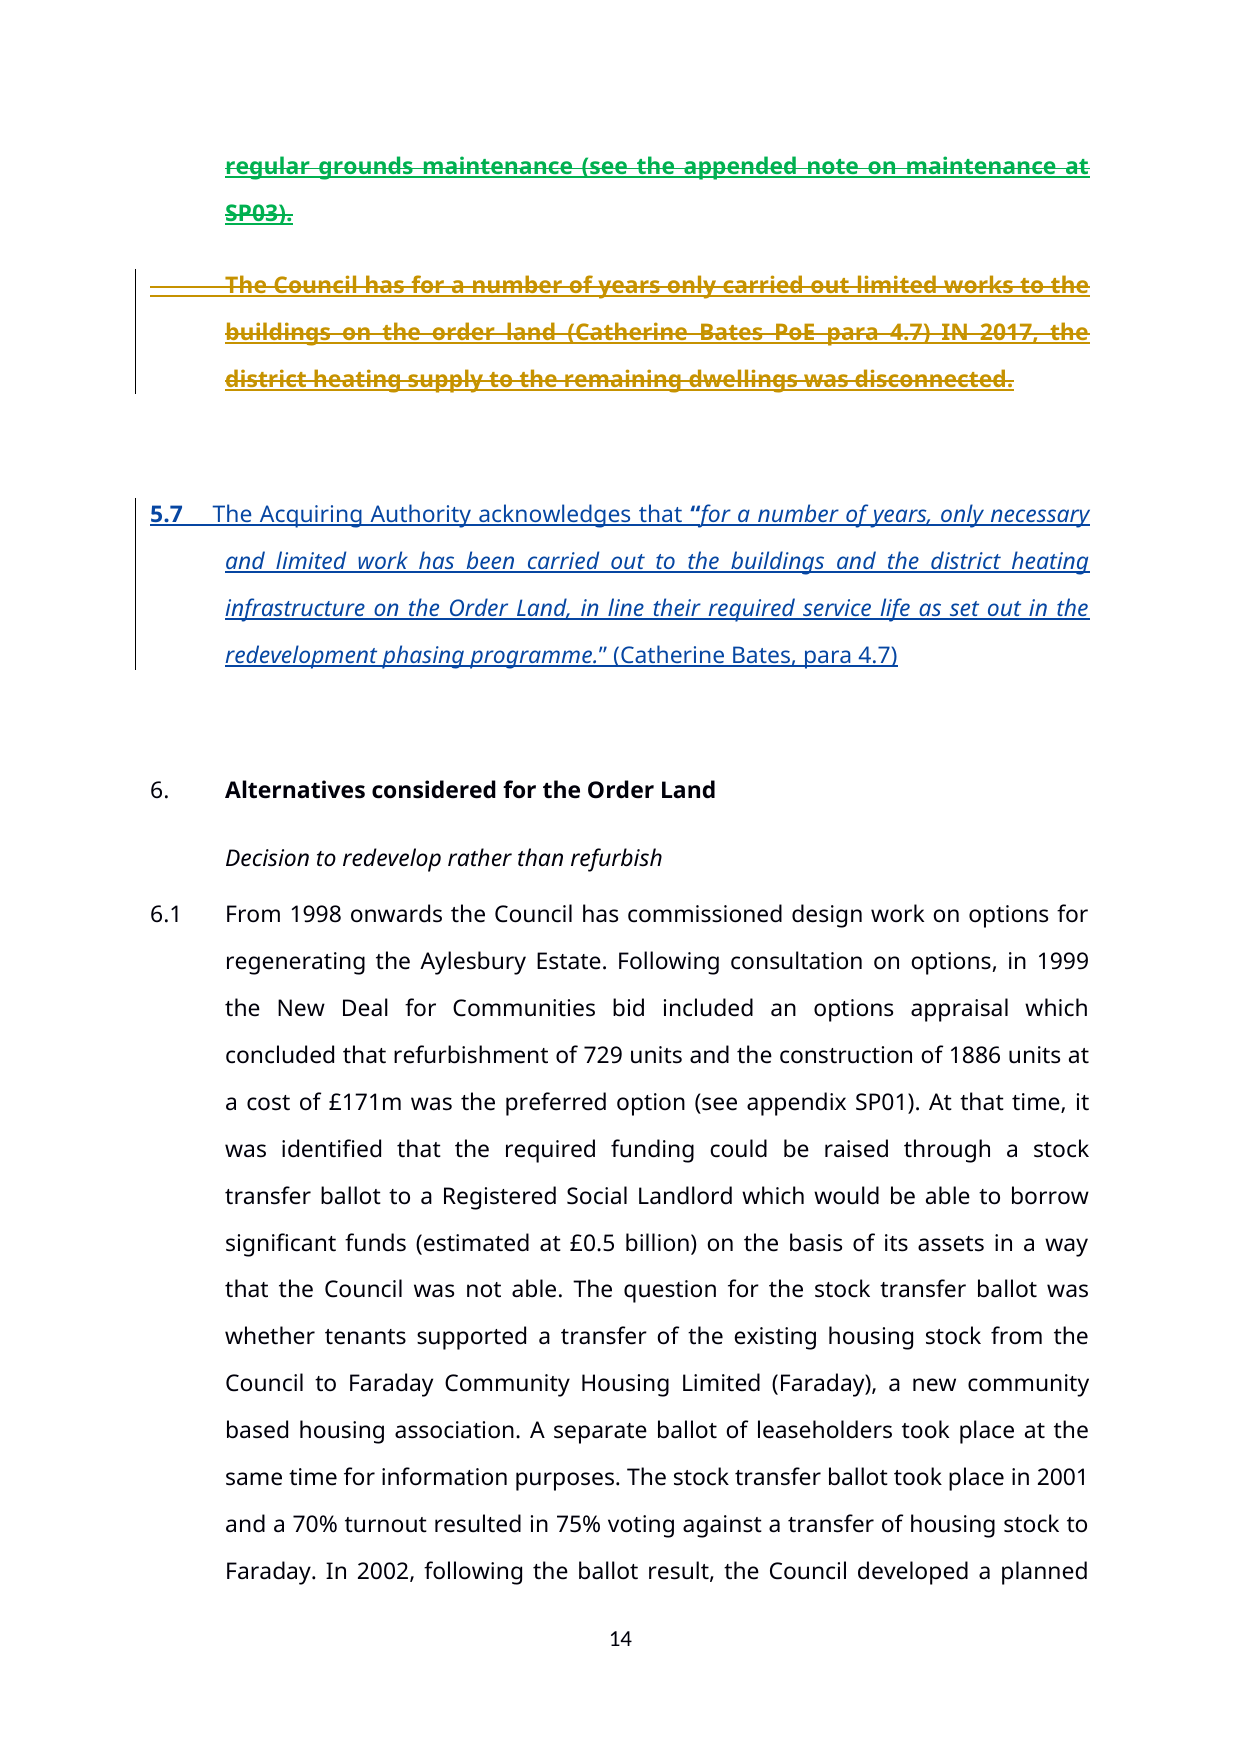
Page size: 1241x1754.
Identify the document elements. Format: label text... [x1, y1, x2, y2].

text Decision to redevelop rather than refurbish [225, 842, 1090, 873]
text 5.7 The Acquiring Authority acknowledges that “for a number of years, only necessary [150, 498, 1090, 524]
text and limited work has been carried out to the buildings and the district heating infrastructure on the Order Land, in line their required service life as set out in the redevelopment phasing programme.” (Catherine Bates, para 4.7) [150, 526, 1090, 670]
text 6.1 From 1998 onwards the Council has commissioned design work on options for regenerating the Aylesbury Estate. Following consultation on options, in 1999 the New Deal for Communities bid included an options appraisal which concluded that refurbishment of 729 units and the construction of 1886 units at a cost of £171m was the preferred option (see appendix SP01). At that time, it was identified that the required funding could be raised through a stock transfer ballot to a Registered Social Landlord which would be able to borrow significant funds (estimated at £0.5 billion) on the basis of its assets in a way that the Council was not able. The question for the stock transfer ballot was whether tenants supported a transfer of the existing housing stock from the Council to Faraday Community Housing Limited (Faraday), a new community based housing association. A separate ballot of leaseholders took place at the same time for information purposes. The stock transfer ballot took place in 2001 and a 70% turnout resulted in 75% voting against a transfer of housing stock to Faraday. In 2002, following the ballot result, the Council developed a planned [150, 898, 1090, 1586]
text 6. Alternatives considered for the Order Land [150, 774, 1090, 805]
text 5.5 The Council has continued to carry out its landlord and management responsibilities on the Order Land. Regular Fire Risk Assessments have been carried out on the vacant and partially vacant blocks on the Order Land. The Council has continued the communal cleansing of blocks and regular grounds maintenance (see the appended note on maintenance at SP03). [225, 150, 1090, 168]
text 5.5 The Council has continued to carry out its landlord and management responsibilities on the Order Land. Regular Fire Risk Assessments have been carried out on the vacant and partially vacant blocks on the Order Land. The Council has continued the communal cleansing of blocks and regular grounds maintenance (see the appended note on maintenance at SP03). [225, 178, 1090, 228]
